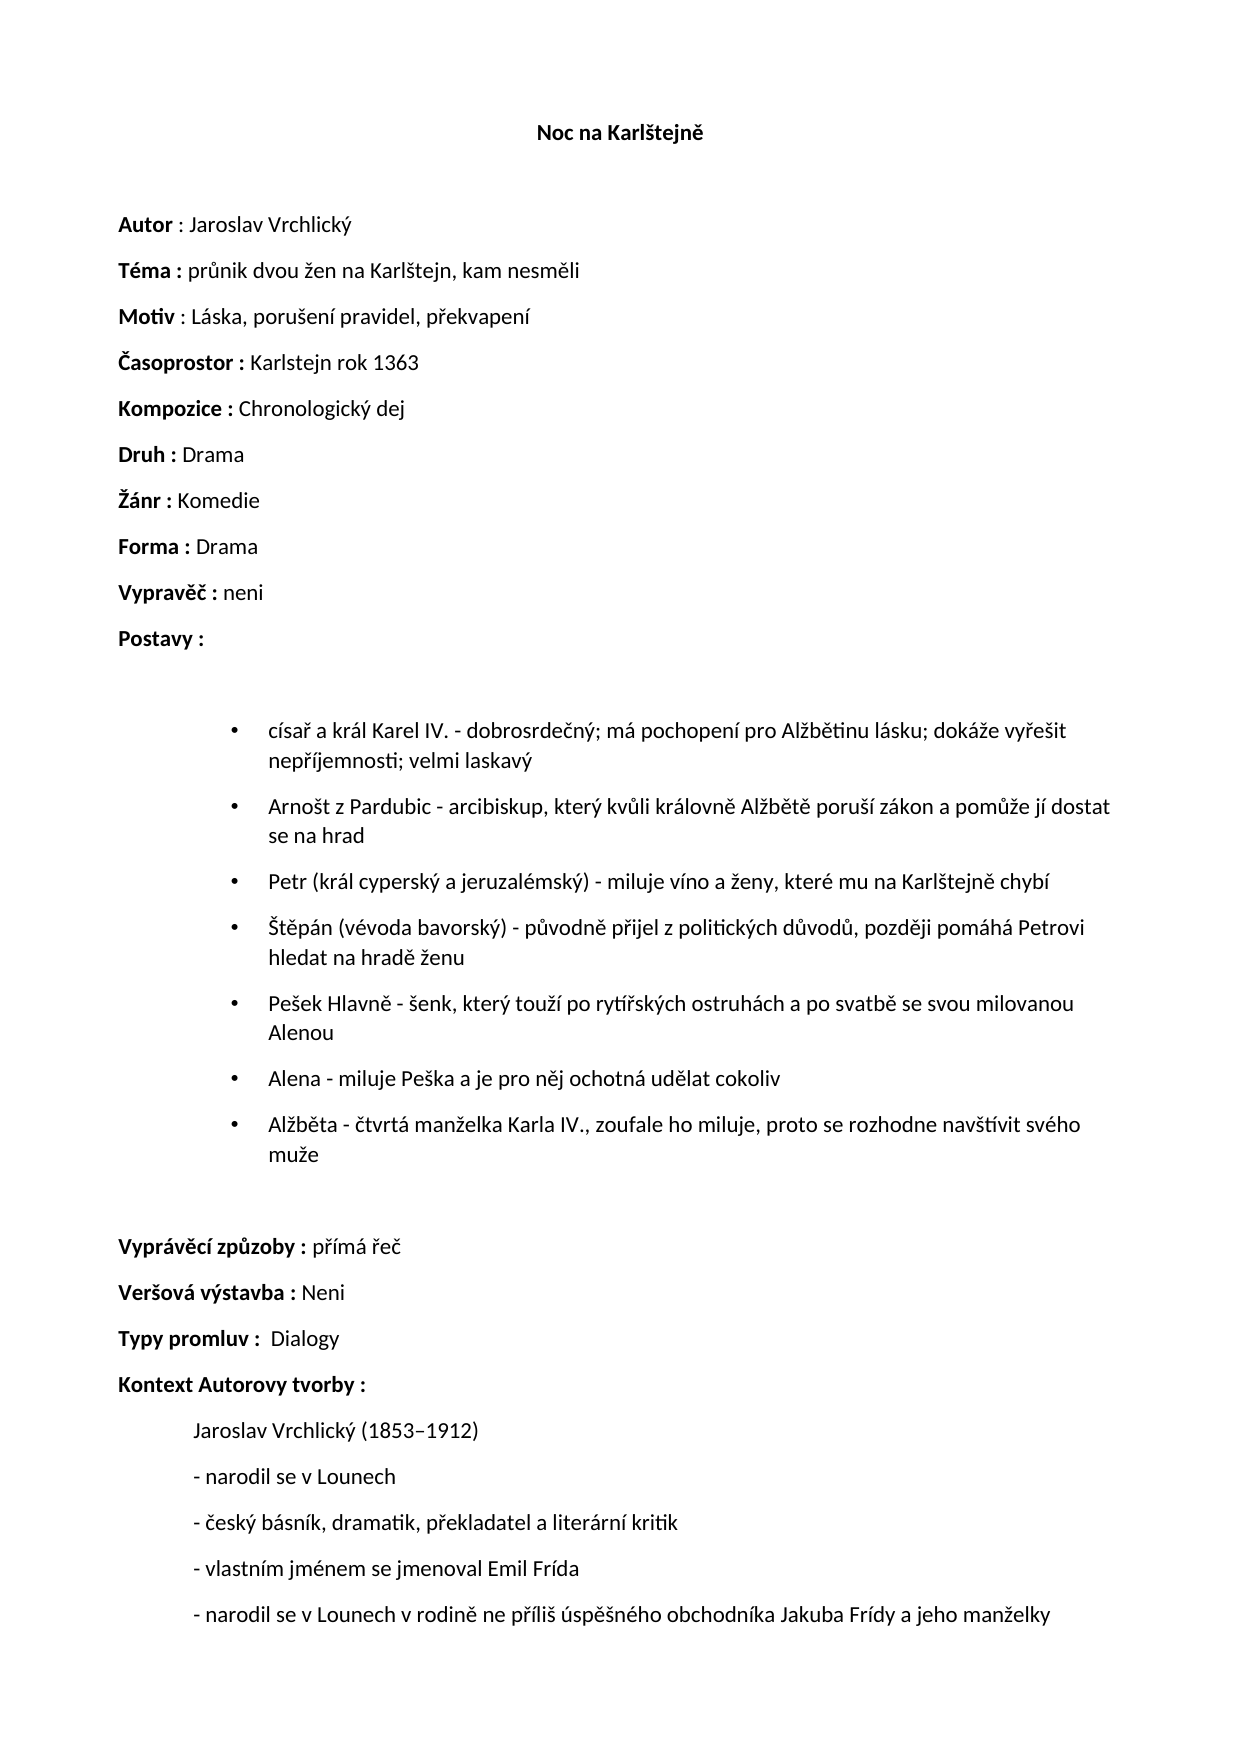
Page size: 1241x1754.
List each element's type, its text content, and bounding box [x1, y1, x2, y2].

text Kontext Autorovy tvorby : [118, 1370, 1122, 1398]
text Forma : Drama [118, 532, 1122, 561]
text Vypravěč : neni [118, 578, 1122, 607]
text Postavy : [118, 624, 1122, 653]
text Žánr : Komedie [118, 486, 1122, 514]
list Arnošt z Pardubic - arcibiskup, který kvůli královně Alžbětě poruší zákon a pomůže jí dostat se na hrad [231, 792, 1122, 849]
text Noc na Karlštejně [118, 118, 1122, 146]
text - vlastním jménem se jmenoval Emil Frída [193, 1554, 1122, 1582]
list císař a král Karel IV. - dobrosrdečný; má pochopení pro Alžbětinu lásku; dokáže vyřešit nepříjemnosti; velmi laskavý [231, 717, 1122, 774]
text Jaroslav Vrchlický (1853–1912) [193, 1416, 1122, 1444]
list Alžběta - čtvrtá manželka Karla IV., zoufale ho miluje, proto se rozhodne navštívit svého muže [231, 1110, 1122, 1168]
text Téma : průnik dvou žen na Karlštejn, kam nesměli [118, 256, 1122, 284]
text Veršová výstavba : Neni [118, 1278, 1122, 1306]
text Časoprostor : Karlstejn rok 1363 [118, 348, 1122, 376]
text Kompozice : Chronologický dej [118, 394, 1122, 422]
text - český básník, dramatik, překladatel a literární kritik [193, 1508, 1122, 1536]
text Autor : Jaroslav Vrchlický [118, 210, 1122, 238]
list Petr (král cyperský a jeruzalémský) - miluje víno a ženy, které mu na Karlštejně chybí [231, 867, 1122, 896]
list Alena - miluje Peška a je pro něj ochotná udělat cokoliv [231, 1064, 1122, 1092]
text - narodil se v Lounech v rodině ne příliš úspěšného obchodníka Jakuba Frídy a jeho manželky [193, 1600, 1122, 1628]
text Motiv : Láska, porušení pravidel, překvapení [118, 302, 1122, 330]
text Vyprávěcí způzoby : přímá řeč [118, 1232, 1122, 1260]
list Pešek Hlavně - šenk, který touží po rytířských ostruhách a po svatbě se svou milovanou Alenou [231, 989, 1122, 1046]
text - narodil se v Lounech [193, 1462, 1122, 1490]
list Štěpán (vévoda bavorský) - původně přijel z politických důvodů, později pomáhá Petrovi hledat na hradě ženu [231, 913, 1122, 971]
text Typy promluv : Dialogy [118, 1324, 1122, 1352]
text Druh : Drama [118, 440, 1122, 468]
